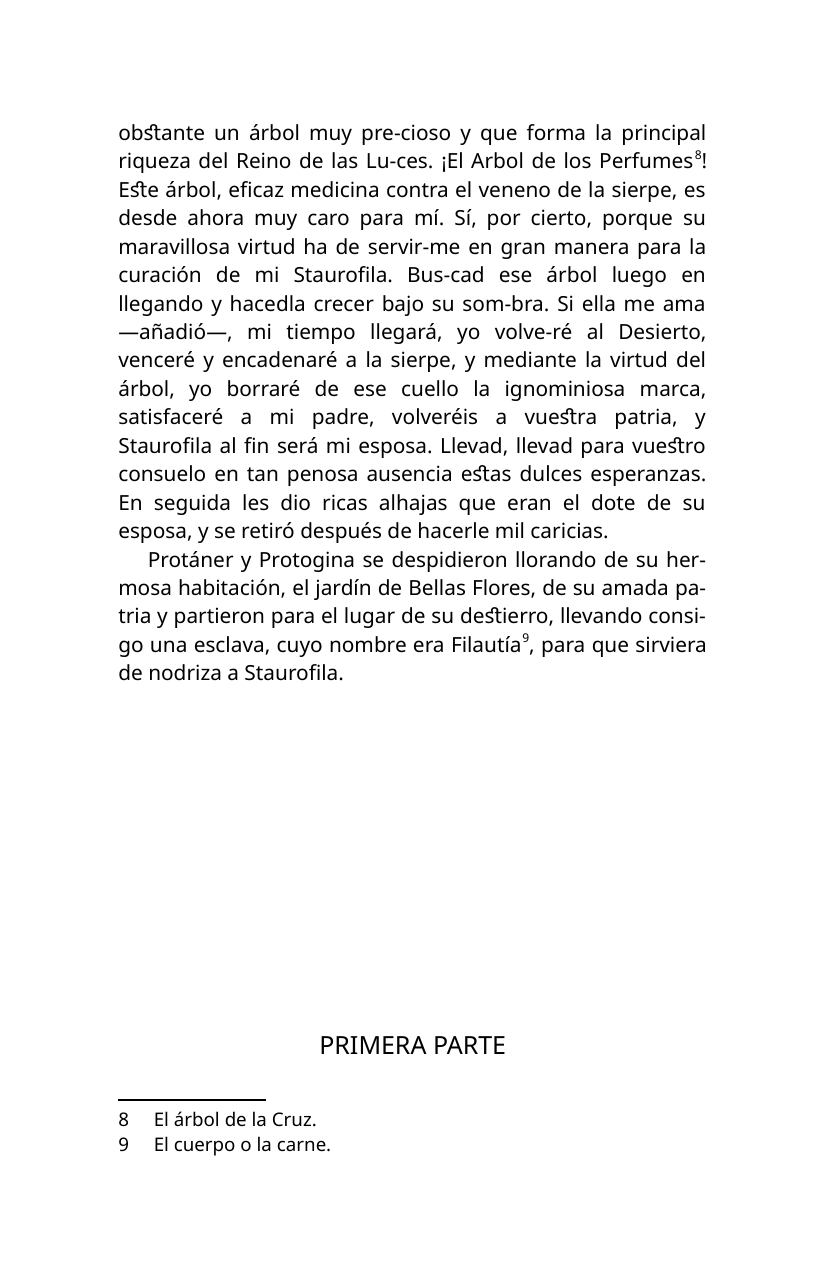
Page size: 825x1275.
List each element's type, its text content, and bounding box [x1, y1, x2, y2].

text El árbol de la Cruz. [118, 1106, 707, 1131]
text PRIMERA PARTE [118, 1027, 707, 1062]
text Protáner y Protogina se despidieron llorando de su her-mosa habitación, el jardín de Bellas Flores, de su amada pa-tria y partieron para el lugar de su deﬆierro, llevando consi-go una esclava, cuyo nombre era Filautía, para que sirviera de nodriza a Staurofila. [118, 545, 707, 687]
text obﬆante un árbol muy pre-cioso y que forma la principal riqueza del Reino de las Lu-ces. ¡El Arbol de los Perfumes! Eﬆe árbol, eficaz medicina contra el veneno de la sierpe, es desde ahora muy caro para mí. Sí, por cierto, porque su maravillosa virtud ha de servir-me en gran manera para la curación de mi Staurofila. Bus-cad ese árbol luego en llegando y hacedla crecer bajo su som-bra. Si ella me ama —añadió—, mi tiempo llegará, yo volve-ré al Desierto, venceré y encadenaré a la sierpe, y mediante la virtud del árbol, yo borraré de ese cuello la ignominiosa marca, satisfaceré a mi padre, volveréis a vueﬆra patria, y Staurofila al fin será mi esposa. Llevad, llevad para vueﬆro consuelo en tan penosa ausencia eﬆas dulces esperanzas. En seguida les dio ricas alhajas que eran el dote de su esposa, y se retiró después de hacerle mil caricias. [118, 118, 707, 545]
text El cuerpo o la carne. [118, 1131, 707, 1157]
